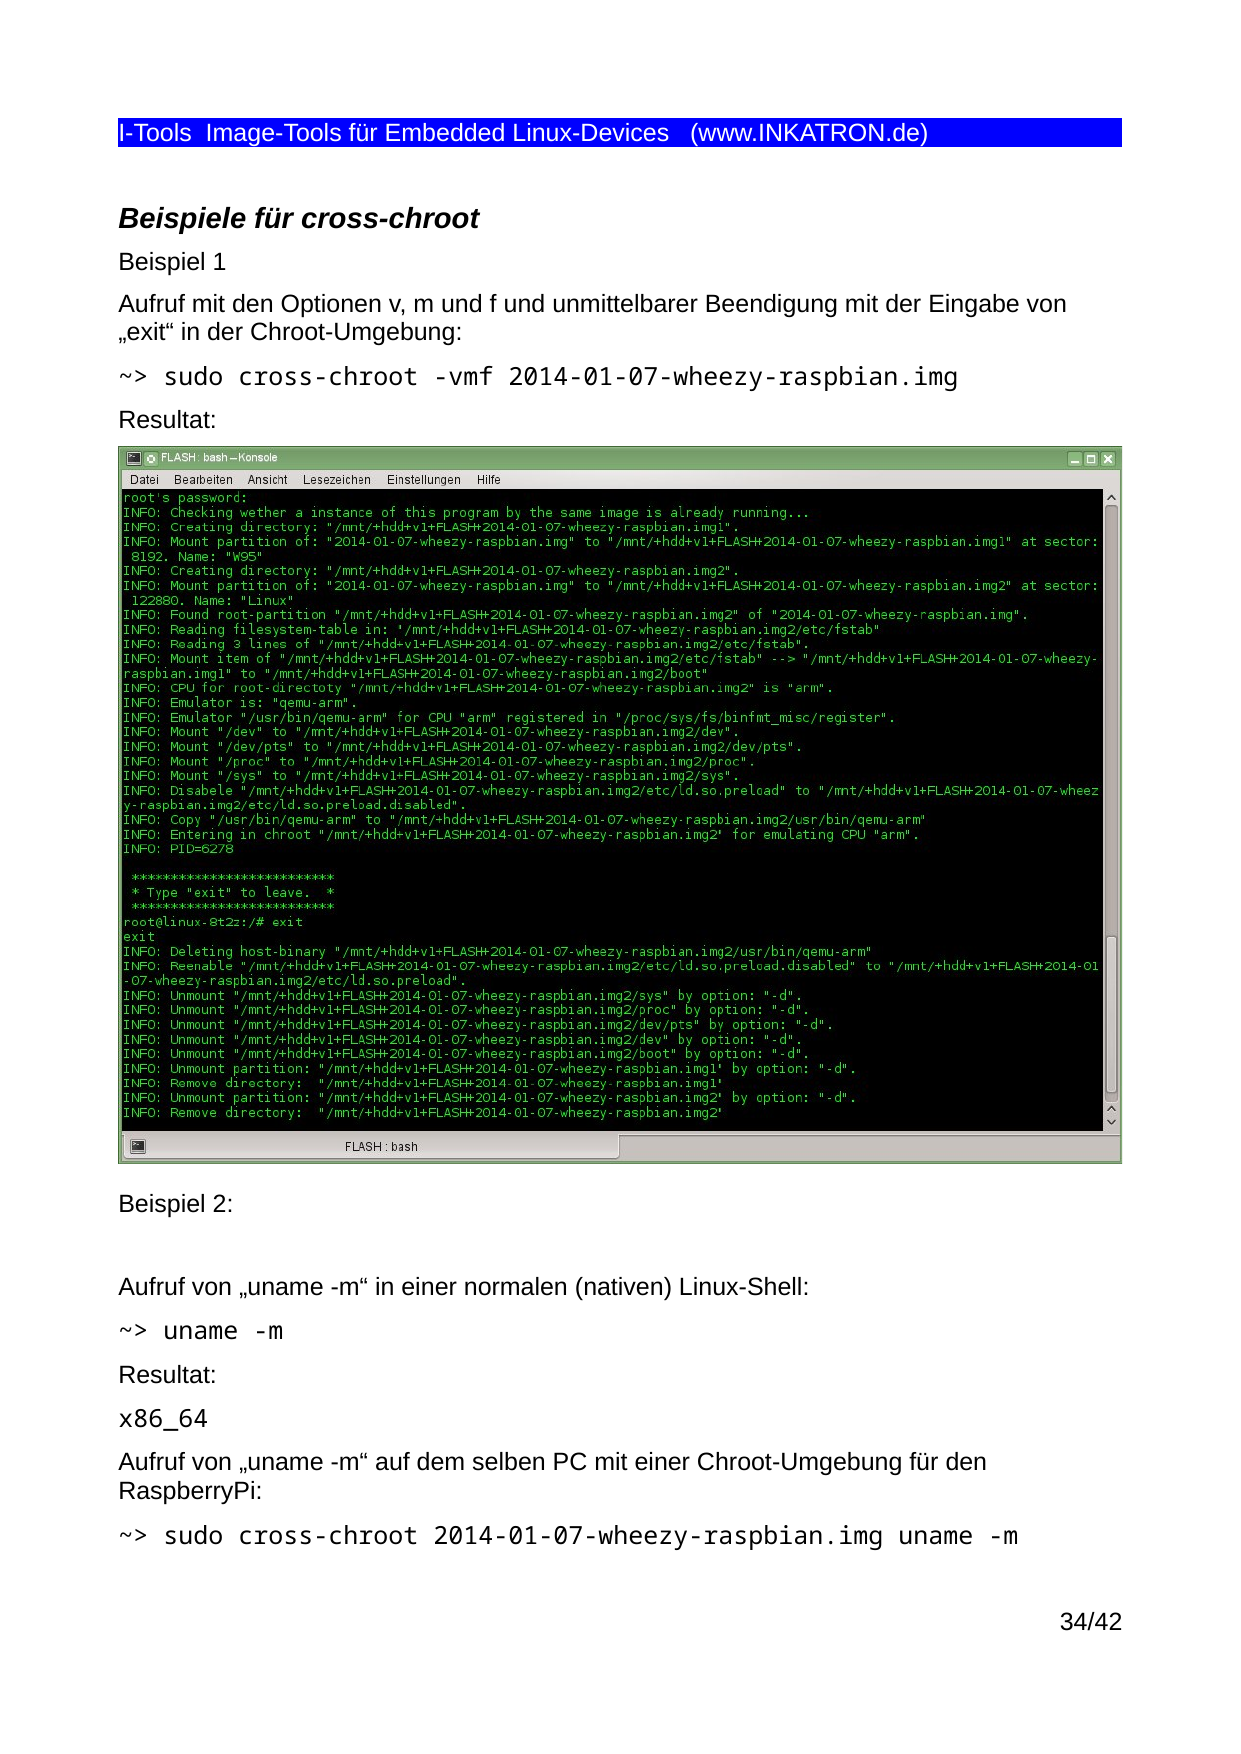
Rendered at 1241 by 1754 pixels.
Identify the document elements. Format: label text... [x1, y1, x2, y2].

text Beispiel 2: [118, 1189, 1122, 1218]
subtitle Beispiele für cross-chroot [118, 201, 1122, 235]
text ~> uname -m [118, 1313, 1122, 1347]
text ~> sudo cross-chroot 2014-01-07-wheezy-raspbian.img uname -m [118, 1517, 1122, 1551]
picture [118, 446, 1123, 1164]
text Aufruf mit den Optionen v, m und f und unmittelbarer Beendigung mit der Eingabe von „exit“ in der Chroot-Umgebung: [118, 289, 1122, 346]
text x86_64 [118, 1401, 1122, 1435]
text Beispiel 1 [118, 247, 1122, 276]
text Aufruf von „uname -m“ in einer normalen (nativen) Linux-Shell: [118, 1272, 1122, 1301]
text ~> sudo cross-chroot -vmf 2014-01-07-wheezy-raspbian.img [118, 359, 1122, 393]
text Resultat: [118, 405, 1122, 434]
text Aufruf von „uname -m“ auf dem selben PC mit einer Chroot-Umgebung für den RaspberryPi: [118, 1447, 1122, 1505]
text Resultat: [118, 1359, 1122, 1388]
